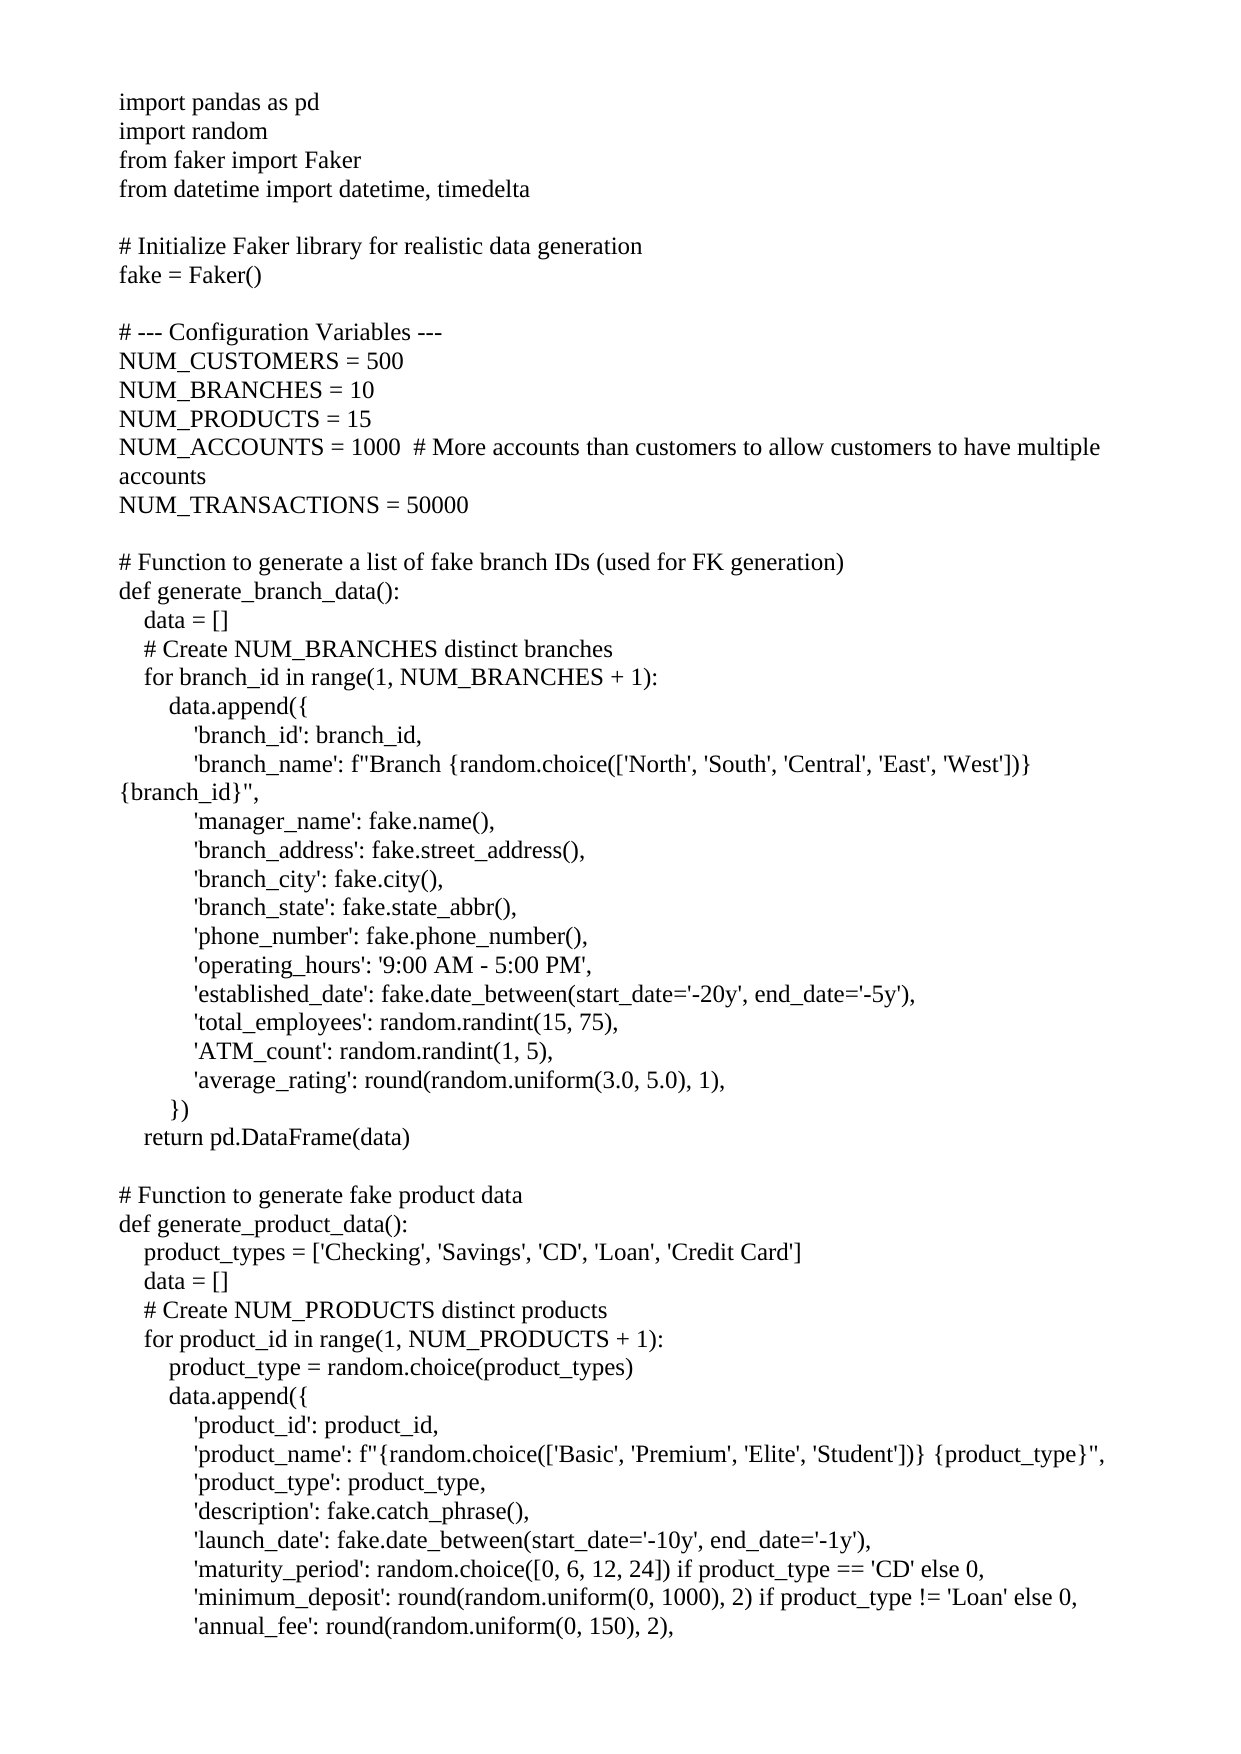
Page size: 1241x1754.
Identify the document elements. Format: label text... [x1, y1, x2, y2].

text data = [] [119, 605, 1121, 634]
text for branch_id in range(1, NUM_BRANCHES + 1): [119, 662, 1121, 691]
text 'total_employees': random.randint(15, 75), [119, 1007, 1121, 1036]
text 'launch_date': fake.date_between(start_date='-10y', end_date='-1y'), [119, 1525, 1121, 1554]
text def generate_branch_data(): [119, 576, 1121, 605]
text # Create NUM_PRODUCTS distinct products [119, 1295, 1121, 1324]
text NUM_CUSTOMERS = 500 [119, 346, 1121, 375]
text }) [119, 1094, 1121, 1122]
text product_types = ['Checking', 'Savings', 'CD', 'Loan', 'Credit Card'] [119, 1237, 1121, 1266]
text 'manager_name': fake.name(), [119, 806, 1121, 835]
text for product_id in range(1, NUM_PRODUCTS + 1): [119, 1324, 1121, 1352]
text NUM_ACCOUNTS = 1000 # More accounts than customers to allow customers to have multiple accounts [119, 432, 1121, 490]
text 'maturity_period': random.choice([0, 6, 12, 24]) if product_type == 'CD' else 0, [119, 1554, 1121, 1582]
text 'minimum_deposit': round(random.uniform(0, 1000), 2) if product_type != 'Loan' else 0, [119, 1582, 1121, 1611]
text 'product_type': product_type, [119, 1467, 1121, 1496]
text from datetime import datetime, timedelta [119, 174, 1121, 202]
text 'branch_address': fake.street_address(), [119, 835, 1121, 864]
text 'phone_number': fake.phone_number(), [119, 921, 1121, 950]
text NUM_PRODUCTS = 15 [119, 404, 1121, 432]
text 'ATM_count': random.randint(1, 5), [119, 1036, 1121, 1065]
text 'branch_id': branch_id, [119, 720, 1121, 749]
text # --- Configuration Variables --- [119, 317, 1121, 346]
text 'branch_name': f"Branch {random.choice(['North', 'South', 'Central', 'East', 'West'])} {branch_id}", [119, 749, 1121, 806]
text import random [119, 116, 1121, 145]
text def generate_product_data(): [119, 1209, 1121, 1237]
text 'average_rating': round(random.uniform(3.0, 5.0), 1), [119, 1065, 1121, 1094]
text 'annual_fee': round(random.uniform(0, 150), 2), [119, 1611, 1121, 1640]
text fake = Faker() [119, 260, 1121, 289]
text # Function to generate a list of fake branch IDs (used for FK generation) [119, 547, 1121, 576]
text # Create NUM_BRANCHES distinct branches [119, 634, 1121, 662]
text data.append({ [119, 691, 1121, 720]
text 'description': fake.catch_phrase(), [119, 1496, 1121, 1525]
text 'operating_hours': '9:00 AM - 5:00 PM', [119, 950, 1121, 979]
text # Function to generate fake product data [119, 1180, 1121, 1209]
text 'branch_city': fake.city(), [119, 864, 1121, 892]
text data = [] [119, 1266, 1121, 1295]
text 'branch_state': fake.state_abbr(), [119, 892, 1121, 921]
text # Initialize Faker library for realistic data generation [119, 231, 1121, 260]
text product_type = random.choice(product_types) [119, 1352, 1121, 1381]
text NUM_TRANSACTIONS = 50000 [119, 490, 1121, 519]
text 'established_date': fake.date_between(start_date='-20y', end_date='-5y'), [119, 979, 1121, 1007]
text 'product_name': f"{random.choice(['Basic', 'Premium', 'Elite', 'Student'])} {product_type}", [119, 1439, 1121, 1467]
text return pd.DataFrame(data) [119, 1122, 1121, 1151]
text import pandas as pd [119, 87, 1121, 116]
text from faker import Faker [119, 145, 1121, 174]
text 'product_id': product_id, [119, 1410, 1121, 1439]
text NUM_BRANCHES = 10 [119, 375, 1121, 404]
text data.append({ [119, 1381, 1121, 1410]
